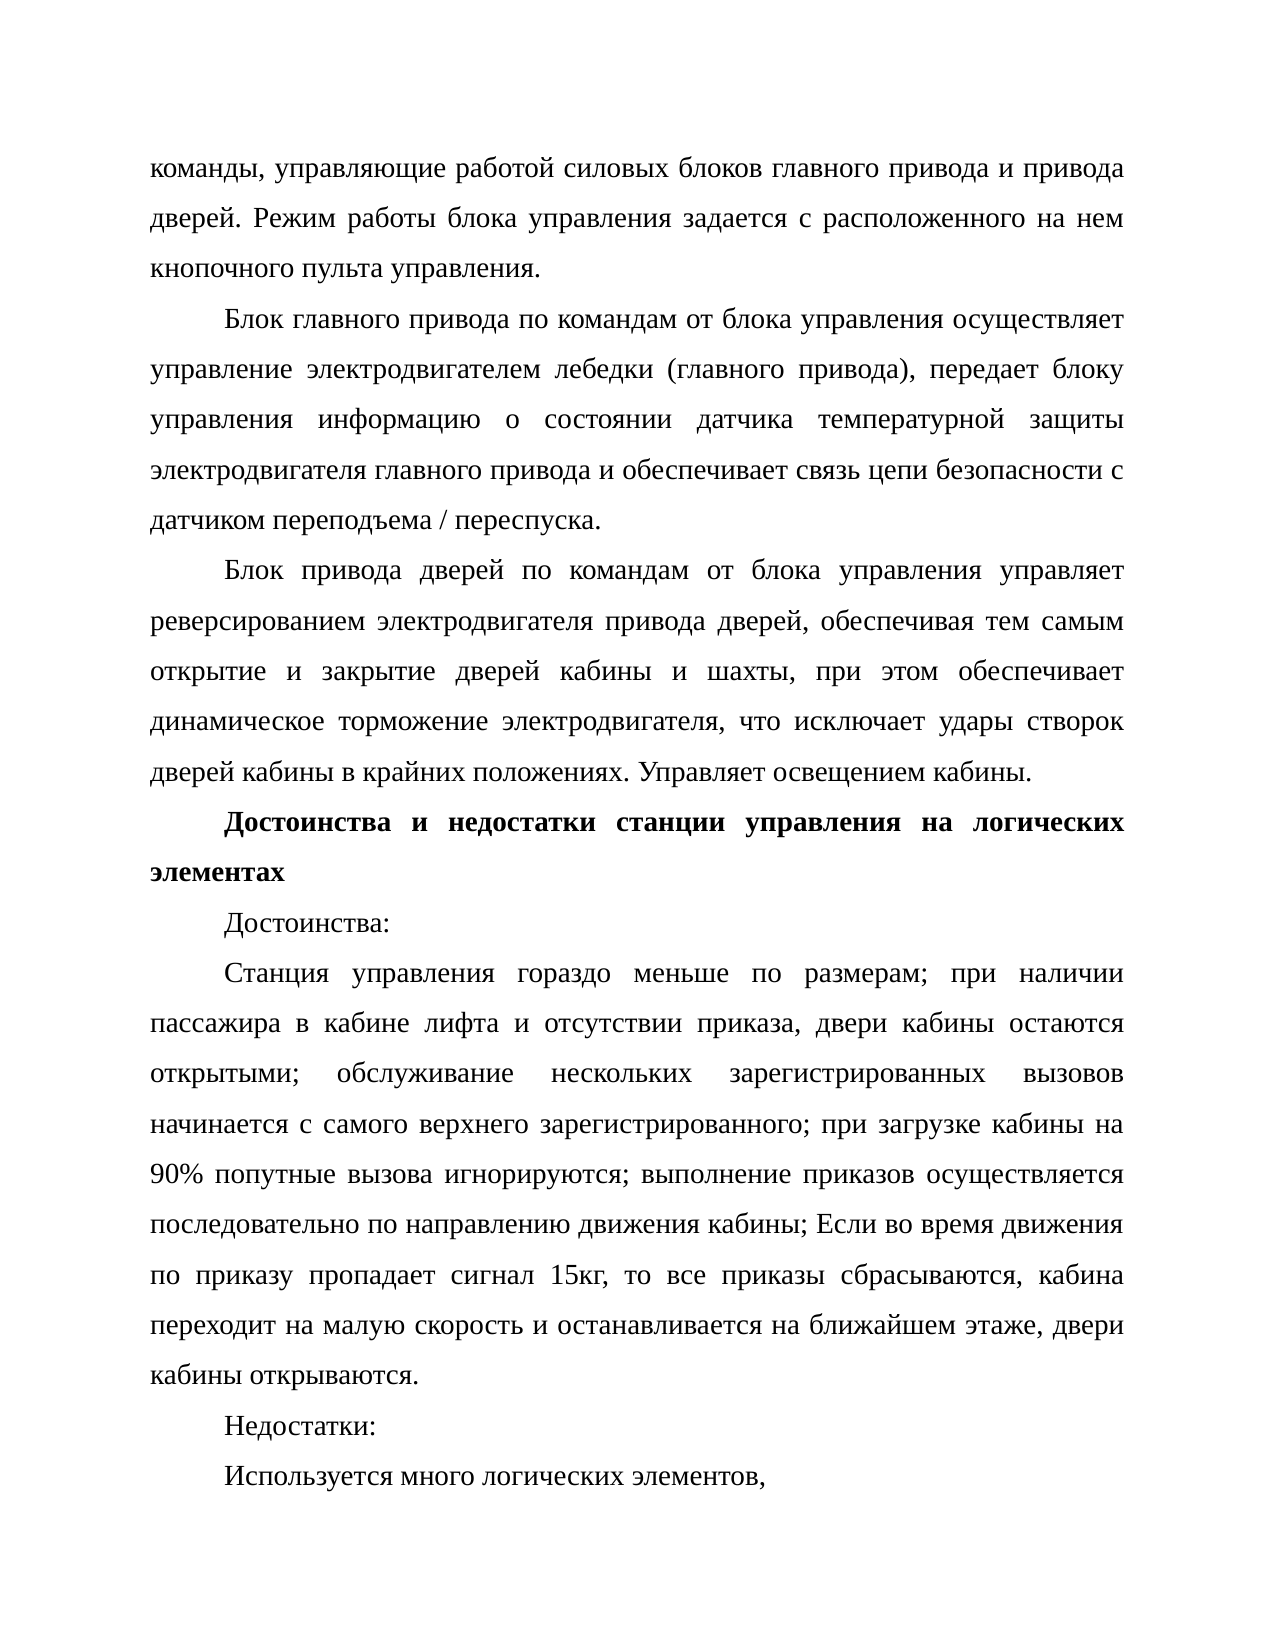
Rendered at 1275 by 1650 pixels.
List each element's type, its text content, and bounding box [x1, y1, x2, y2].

text Достоинства и недостатки станции управления на логических элементах [150, 804, 1125, 888]
text Станция управления гораздо меньше по размерам; при наличии пассажира в кабине лифта и отсутствии приказа, двери кабины остаются открытыми; обслуживание нескольких зарегистрированных вызовов начинается с самого верхнего зарегистрированного; при загрузке кабины на 90% попутные вызова игнорируются; выполнение приказов осуществляется последовательно по направлению движения кабины; Если во время движения по приказу пропадает сигнал 15кг, то все приказы сбрасываются, кабина переходит на малую скорость и останавливается на ближайшем этаже, двери кабины открываются. [150, 955, 1125, 1391]
text Используется много логических элементов, [150, 1458, 1125, 1492]
text Недостатки: [150, 1408, 1125, 1441]
text Блок главного привода по командам от блока управления осуществляет управление электродвигателем лебедки (главного привода), передает блоку управления информацию о состоянии датчика температурной защиты электродвигателя главного привода и обеспечивает связь цепи безопасности с датчиком переподъема / переспуска. [150, 301, 1125, 536]
text Блок привода дверей по командам от блока управления управляет реверсированием электродвигателя привода дверей, обеспечивая тем самым открытие и закрытие дверей кабины и шахты, при этом обеспечивает динамическое торможение электродвигателя, что исключает удары створок дверей кабины в крайних положениях. Управляет освещением кабины. [150, 552, 1125, 787]
text Достоинства: [150, 905, 1125, 938]
text команды, управляющие работой силовых блоков главного привода и привода дверей. Режим работы блока управления задается с расположенного на нем кнопочного пульта управления. [150, 150, 1125, 284]
